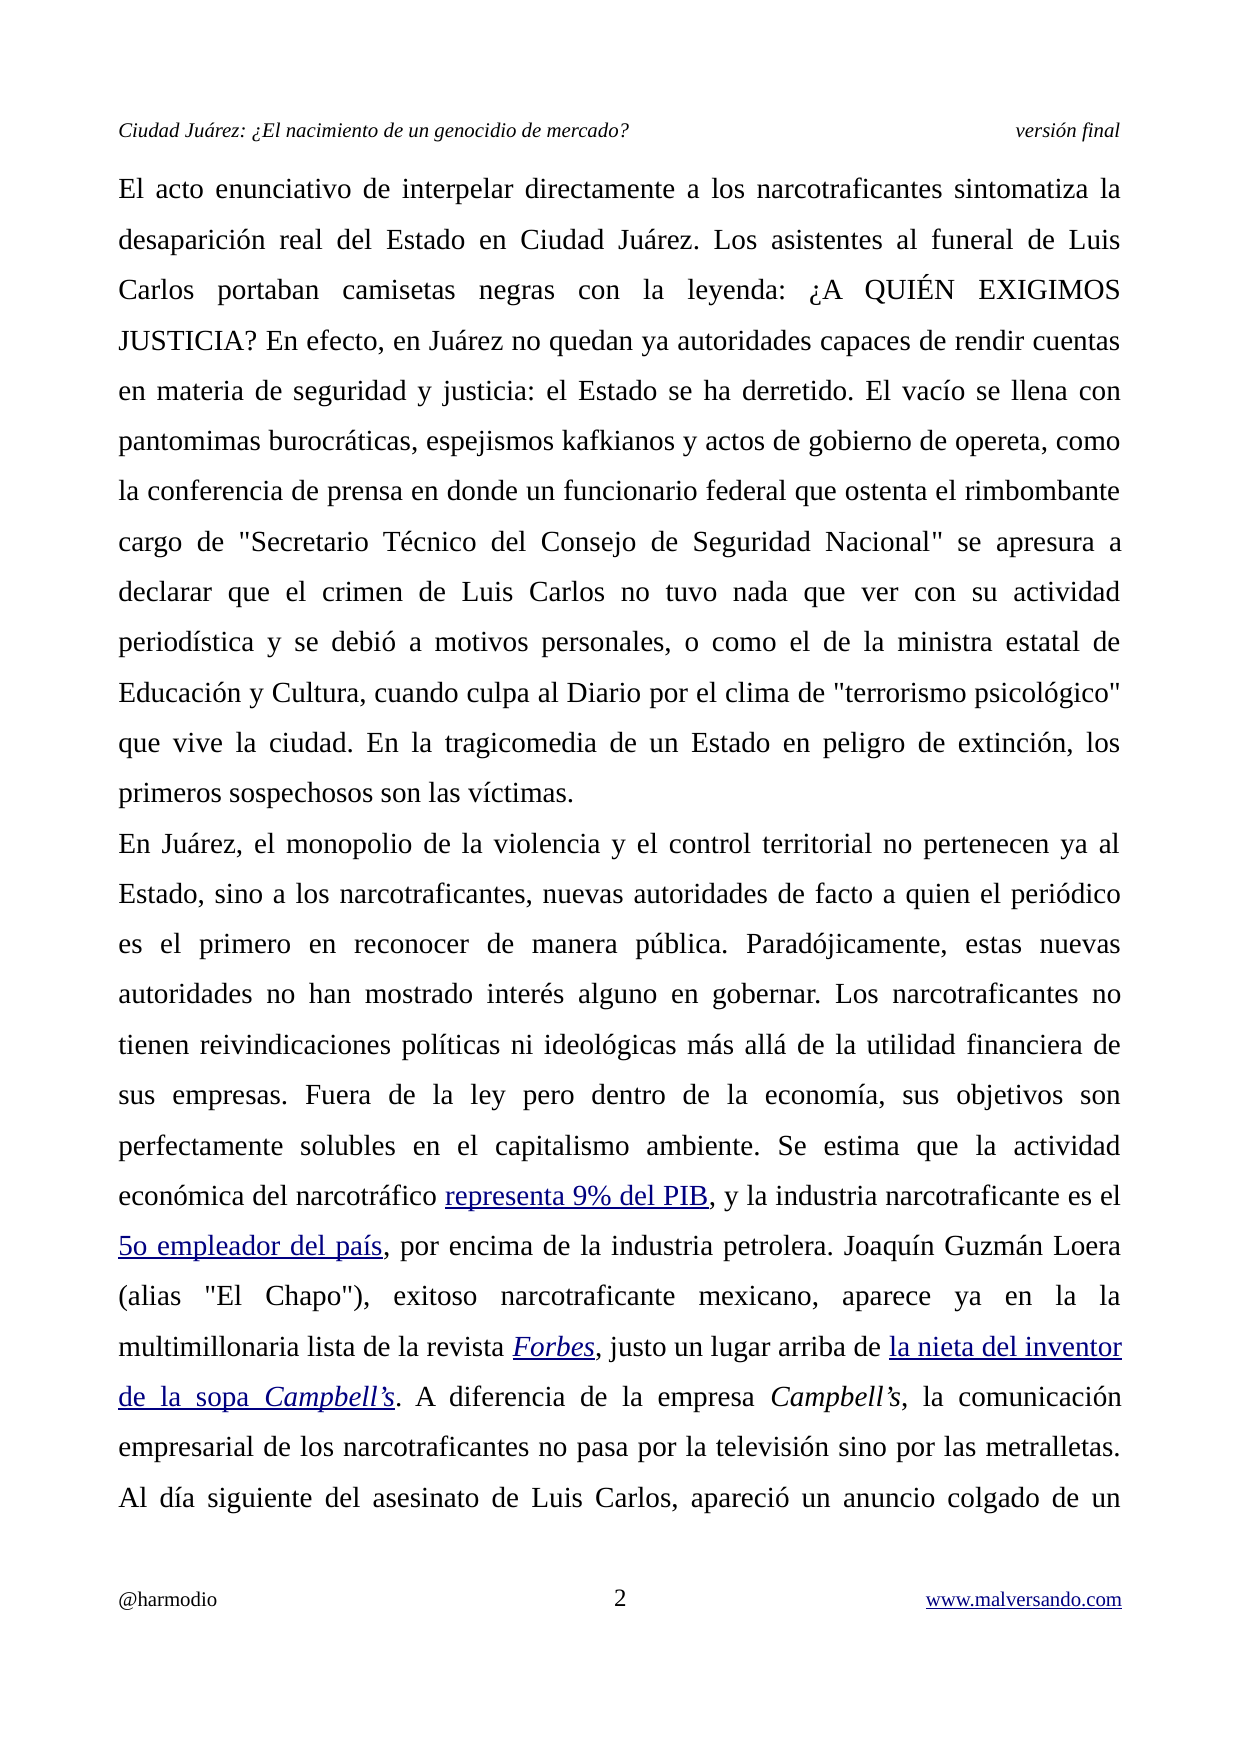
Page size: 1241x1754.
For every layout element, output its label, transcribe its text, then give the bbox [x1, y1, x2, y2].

text El acto enunciativo de interpelar directamente a los narcotraficantes sintomatiza la desaparición real del Estado en Ciudad Juárez. Los asistentes al funeral de Luis Carlos portaban camisetas negras con la leyenda: ¿A QUIÉN EXIGIMOS JUSTICIA? En efecto, en Juárez no quedan ya autoridades capaces de rendir cuentas en materia de seguridad y justicia: el Estado se ha derretido. El vacío se llena con pantomimas burocráticas, espejismos kafkianos y actos de gobierno de opereta, como la conferencia de prensa en donde un funcionario federal que ostenta el rimbombante cargo de "Secretario Técnico del Consejo de Seguridad Nacional" se apresura a declarar que el crimen de Luis Carlos no tuvo nada que ver con su actividad periodística y se debió a motivos personales, o como el de la ministra estatal de Educación y Cultura, cuando culpa al Diario por el clima de "terrorismo psicológico" que vive la ciudad. En la tragicomedia de un Estado en peligro de extinción, los primeros sospechosos son las víctimas. [118, 172, 1122, 809]
text En Juárez, el monopolio de la violencia y el control territorial no pertenecen ya al Estado, sino a los narcotraficantes, nuevas autoridades de facto a quien el periódico es el primero en reconocer de manera pública. Paradójicamente, estas nuevas autoridades no han mostrado interés alguno en gobernar. Los narcotraficantes no tienen reivindicaciones políticas ni ideológicas más allá de la utilidad financiera de sus empresas. Fuera de la ley pero dentro de la economía, sus objetivos son perfectamente solubles en el capitalismo ambiente. Se estima que la actividad económica del narcotráfico representa 9% del PIB, y la industria narcotraficante es el 5o empleador del país, por encima de la industria petrolera. Joaquín Guzmán Loera (alias "El Chapo"), exitoso narcotraficante mexicano, aparece ya en la la multimillonaria lista de la revista Forbes, justo un lugar arriba de la nieta del inventor de la sopa Campbell’s. A diferencia de la empresa Campbell’s, la comunicación empresarial de los narcotraficantes no pasa por la televisión sino por las metralletas. Al día siguiente del asesinato de Luis Carlos, apareció un anuncio colgado de un [118, 826, 1122, 1513]
